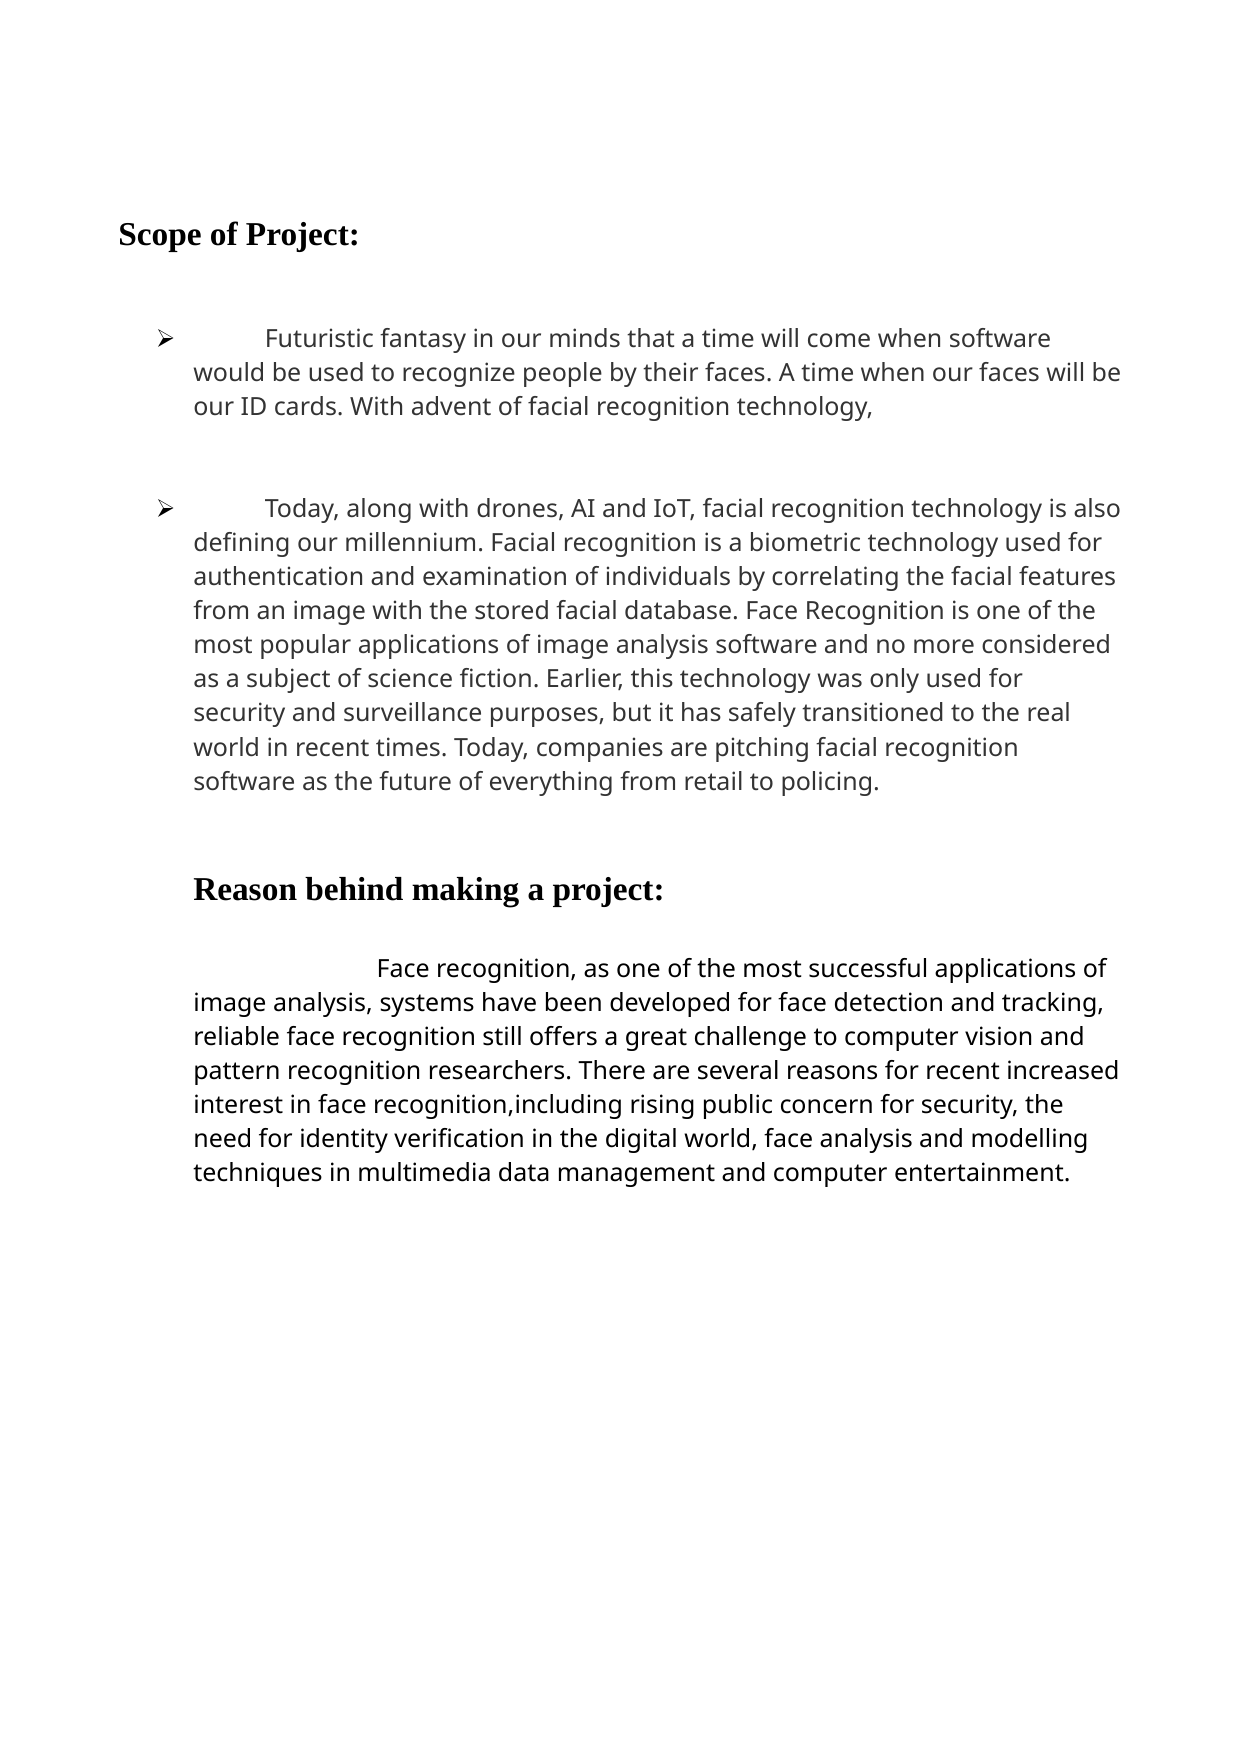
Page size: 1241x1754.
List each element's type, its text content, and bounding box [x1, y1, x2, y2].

list Face recognition, as one of the most successful applications of image analysis, systems have been developed for face detection and tracking, reliable face recognition still offers a great challenge to computer vision and pattern recognition researchers. There are several reasons for recent increased interest in face recognition,including rising public concern for security, the need for identity verification in the digital world, face analysis and modelling techniques in multimedia data management and computer entertainment. [156, 946, 1122, 1189]
list Futuristic fantasy in our minds that a time will come when software would be used to recognize people by their faces. A time when our faces will be our ID cards. With advent of facial recognition technology, [156, 320, 1122, 423]
list Reason behind making a project: [156, 870, 1122, 908]
list Today, along with drones, AI and IoT, facial recognition technology is also defining our millennium. Facial recognition is a biometric technology used for authentication and examination of individuals by correlating the facial features from an image with the stored facial database. Face Recognition is one of the most popular applications of image analysis software and no more considered as a subject of science fiction. Earlier, this technology was only used for security and surveillance purposes, but it has safely transitioned to the real world in recent times. Today, companies are pitching facial recognition software as the future of everything from retail to policing. [156, 491, 1122, 797]
text Scope of Project: [118, 214, 1122, 252]
